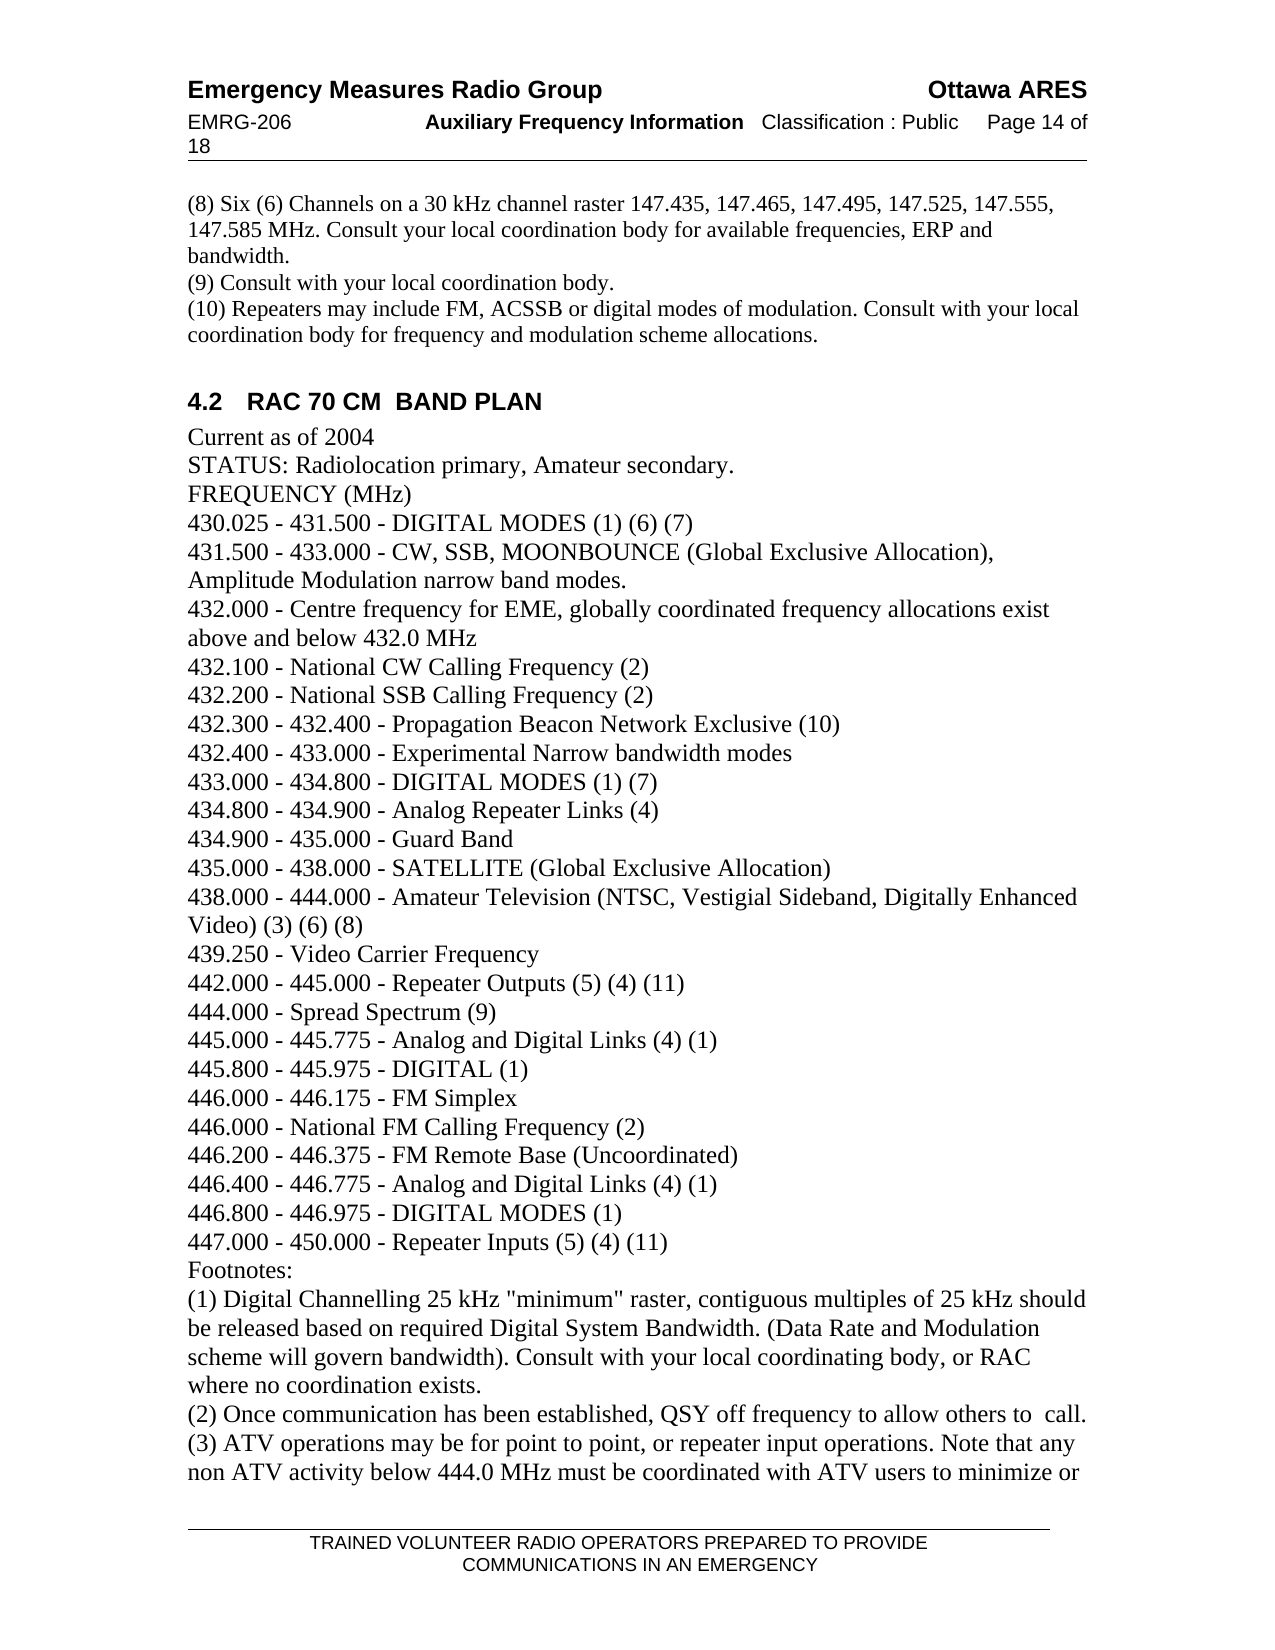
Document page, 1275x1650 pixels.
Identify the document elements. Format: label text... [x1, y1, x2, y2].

text 432.000 - Centre frequency for EME, globally coordinated frequency allocations exist above and below 432.0 MHz [187, 594, 1087, 652]
text STATUS: Radiolocation primary, Amateur secondary. [187, 451, 1087, 479]
text (10) Repeaters may include FM, ACSSB or digital modes of modulation. Consult with your local coordination body for frequency and modulation scheme allocations. [187, 295, 1087, 348]
subtitle RAC 70 CM band plan [187, 387, 1087, 416]
text 446.000 - 446.175 - FM Simplex [187, 1083, 1087, 1112]
text 445.000 - 445.775 - Analog and Digital Links (4) (1) [187, 1026, 1087, 1054]
text 446.000 - National FM Calling Frequency (2) [187, 1112, 1087, 1141]
text 445.800 - 445.975 - DIGITAL (1) [187, 1054, 1087, 1083]
text Current as of 2004 [187, 422, 1087, 451]
text 434.900 - 435.000 - Guard Band [187, 824, 1087, 853]
text (1) Digital Channelling 25 kHz "minimum" raster, contiguous multiples of 25 kHz should be released based on required Digital System Bandwidth. (Data Rate and Modulation scheme will govern bandwidth). Consult with your local coordinating body, or RAC where no coordination exists. [187, 1284, 1087, 1399]
text 432.100 - National CW Calling Frequency (2) [187, 652, 1087, 681]
text 446.800 - 446.975 - DIGITAL MODES (1) [187, 1198, 1087, 1227]
text (8) Six (6) Channels on a 30 kHz channel raster 147.435, 147.465, 147.495, 147.525, 147.555, 147.585 MHz. Consult your local coordination body for available frequencies, ERP and bandwidth. [187, 190, 1087, 269]
text 446.200 - 446.375 - FM Remote Base (Uncoordinated) [187, 1141, 1087, 1169]
text 431.500 - 433.000 - CW, SSB, MOONBOUNCE (Global Exclusive Allocation), Amplitude Modulation narrow band modes. [187, 537, 1087, 594]
text Footnotes: [187, 1256, 1087, 1284]
text 433.000 - 434.800 - DIGITAL MODES (1) (7) [187, 767, 1087, 796]
text 435.000 - 438.000 - SATELLITE (Global Exclusive Allocation) [187, 853, 1087, 882]
text 446.400 - 446.775 - Analog and Digital Links (4) (1) [187, 1169, 1087, 1198]
text 447.000 - 450.000 - Repeater Inputs (5) (4) (11) [187, 1227, 1087, 1256]
text 434.800 - 434.900 - Analog Repeater Links (4) [187, 796, 1087, 824]
text 444.000 - Spread Spectrum (9) [187, 997, 1087, 1026]
text 432.300 - 432.400 - Propagation Beacon Network Exclusive (10) [187, 709, 1087, 738]
text 432.200 - National SSB Calling Frequency (2) [187, 681, 1087, 709]
text 438.000 - 444.000 - Amateur Television (NTSC, Vestigial Sideband, Digitally Enhanced Video) (3) (6) (8) [187, 882, 1087, 939]
text (3) ATV operations may be for point to point, or repeater input operations. Note that any non ATV activity below 444.0 MHz must be coordinated with ATV users to minimize or [187, 1428, 1087, 1486]
text (9) Consult with your local coordination body. [187, 269, 1087, 295]
text 442.000 - 445.000 - Repeater Outputs (5) (4) (11) [187, 968, 1087, 997]
text (2) Once communication has been established, QSY off frequency to allow others to call. [187, 1399, 1087, 1428]
text FREQUENCY (MHz) [187, 479, 1087, 508]
text 432.400 - 433.000 - Experimental Narrow bandwidth modes [187, 738, 1087, 767]
text 430.025 - 431.500 - DIGITAL MODES (1) (6) (7) [187, 508, 1087, 537]
text 439.250 - Video Carrier Frequency [187, 939, 1087, 968]
